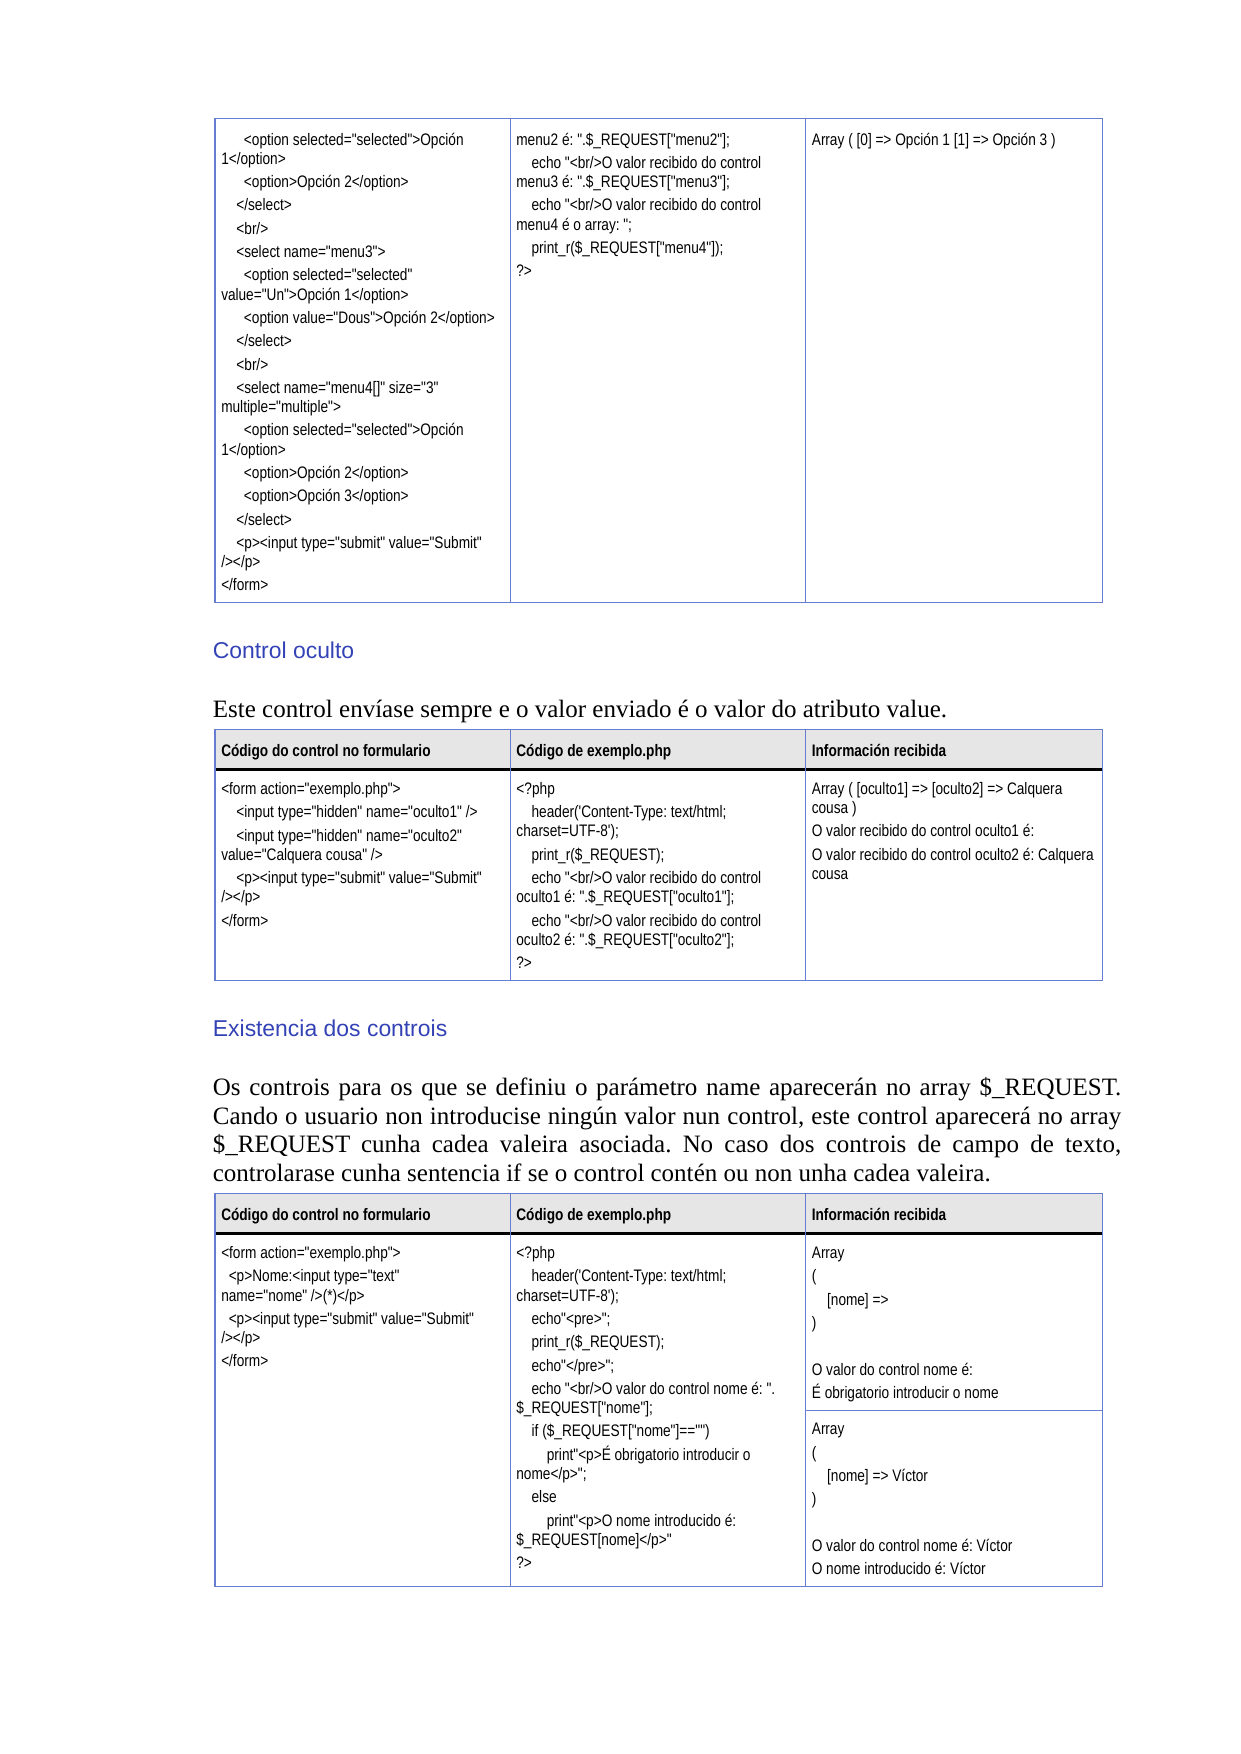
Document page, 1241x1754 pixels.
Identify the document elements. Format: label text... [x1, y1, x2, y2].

table_header Código do control no formulario [216, 730, 510, 768]
text Control oculto [213, 637, 1122, 663]
table_cell Array ( [nome] => Víctor ) O valor do control nome é: Víctor O nome introducido é: Víctor [806, 1411, 1102, 1586]
table_header Código de exemplo.php [511, 730, 805, 768]
table_cell <?php header('Content-Type: text/html; charset=UTF-8'); print_r($_REQUEST); echo "<br/>O valor recibido do control oculto1 é: ".$_REQUEST["oculto1"]; echo "<br/>O valor recibido do control oculto2 é: ".$_REQUEST["oculto2"]; ?> [511, 771, 805, 980]
table_header Código de exemplo.php [511, 1194, 805, 1232]
table_header Código do control no formulario [216, 1194, 510, 1232]
table_cell menu2 é: ".$_REQUEST["menu2"]; echo "<br/>O valor recibido do control menu3 é: ".$_REQUEST["menu3"]; echo "<br/>O valor recibido do control menu4 é o array: "; print_r($_REQUEST["menu4"]); ?> [511, 119, 805, 602]
table_cell <option selected="selected">Opción 1</option> <option>Opción 2</option> </select> <br/> <select name="menu3"> <option selected="selected" value="Un">Opción 1</option> <option value="Dous">Opción 2</option> </select> <br/> <select name="menu4[]" size="3" multiple="multiple"> <option selected="selected">Opción 1</option> <option>Opción 2</option> <option>Opción 3</option> </select> <p><input type="submit" value="Submit" /></p> </form> [216, 119, 510, 602]
text Este control envíase sempre e o valor enviado é o valor do atributo value. [213, 694, 1122, 723]
table_cell <form action="exemplo.php"> <p>Nome:<input type="text" name="nome" />(*)</p> <p><input type="submit" value="Submit" /></p> </form> [216, 1235, 510, 1586]
table_cell <?php header('Content-Type: text/html; charset=UTF-8'); echo"<pre>"; print_r($_REQUEST); echo"</pre>"; echo "<br/>O valor do control nome é: ".$_REQUEST["nome"]; if ($_REQUEST["nome"]=="") print"<p>É obrigatorio introducir o nome</p>"; else print"<p>O nome introducido é: $_REQUEST[nome]</p>" ?> [511, 1235, 805, 1586]
table_cell Array ( [0] => Opción 1 [1] => Opción 3 ) [806, 119, 1102, 602]
table_cell Array ( [oculto1] => [oculto2] => Calquera cousa ) O valor recibido do control oculto1 é: O valor recibido do control oculto2 é: Calquera cousa [806, 771, 1102, 980]
text Os controis para os que se definiu o parámetro name aparecerán no array $_REQUEST. Cando o usuario non introducise ningún valor nun control, este control aparecerá no array $_REQUEST cunha cadea valeira asociada. No caso dos controis de campo de texto, controlarase cunha sentencia if se o control contén ou non unha cadea valeira. [213, 1072, 1122, 1187]
table_cell Array ( [nome] => ) O valor do control nome é: É obrigatorio introducir o nome [806, 1235, 1102, 1410]
text Existencia dos controis [213, 1014, 1122, 1041]
table_cell <form action="exemplo.php"> <input type="hidden" name="oculto1" /> <input type="hidden" name="oculto2" value="Calquera cousa" /> <p><input type="submit" value="Submit" /></p> </form> [216, 771, 510, 980]
table_header Información recibida [806, 1194, 1102, 1232]
table_header Información recibida [806, 730, 1102, 768]
